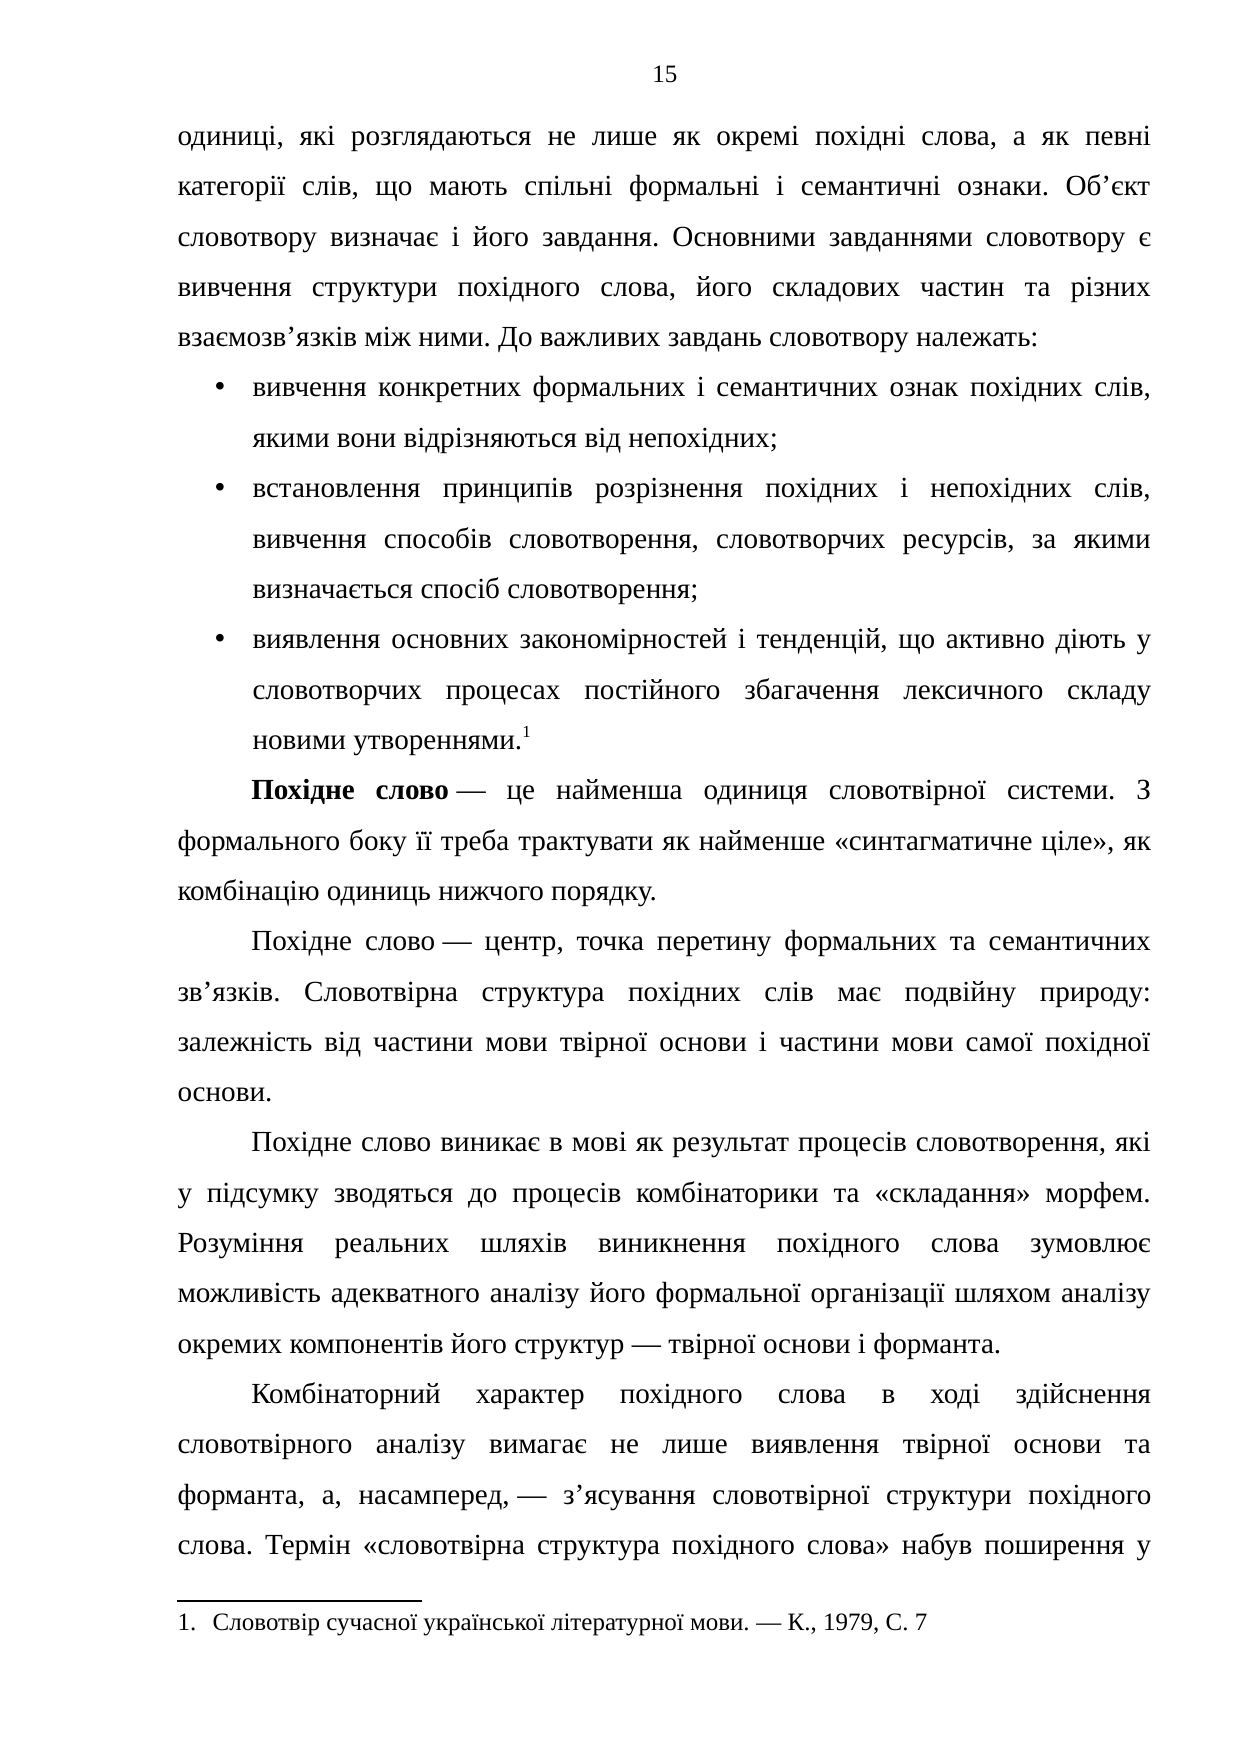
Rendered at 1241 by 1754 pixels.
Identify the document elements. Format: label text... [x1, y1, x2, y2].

text Похідне слово — центр, точка перетину формальних та семантичних зв’язків. Словотвірна структура похідних слів має подвійну природу: залежність від частини мови твірної основи і частини мови самої похідної основи. [177, 923, 1152, 1108]
text Похідне слово виникає в мові як результат процесів словотворення, які у підсумку зводяться до процесів комбінаторики та «складання» морфем. Розуміння реальних шляхів виникнення похідного слова зумовлює можливість адекватного аналізу його формальної організації шляхом аналізу окремих компонентів його структур‪‫‪‏‪ — твірної основи і форманта. [177, 1124, 1152, 1359]
text одиниці, які розглядаються не лише як окремі похідні слова, а як певні категорії слів, що мають спільні формальні і семантичні ознаки. Об’єкт словотвору визначає і його завдання. Основними завданнями словотвору є вивчення структури похідного слова, його складових частин та різних взаємозв’язків між ними. До важливих завдань словотвору належать: [177, 118, 1152, 353]
list виявлення основних закономірностей і тенденцій, що активно діють у словотворчих процесах постійного збагачення лексичного складу новими утвореннями. [215, 621, 1152, 756]
text Похідне слово — це найменша одиниця словотвірної системи. З формального боку її треба трактувати як найменше «синтагматичне ціле», як комбінацію одиниць нижчого порядку. [177, 772, 1152, 907]
list Словотвір сучасної української літературної мови. — К., 1979, С. 7 [177, 1607, 1152, 1636]
list встановлення принципів розрізнення похідних і непохідних слів, вивчення способів словотворення, словотворчих ресурсів, за якими визначається спосіб словотворення; [215, 470, 1152, 604]
list вивчення конкретних формальних і семантичних ознак похідних слів, якими вони відрізняються від непохідних; [215, 369, 1152, 453]
text Комбінаторний характер похідного слова в ході здійснення словотвірного аналізу вимагає не лише виявлення твірної основи та форманта, а, насамперед, — з’ясування словотвірної структури похідного слова. Термін «словотвірна структура похідного слова» набув поширення у [177, 1376, 1152, 1561]
